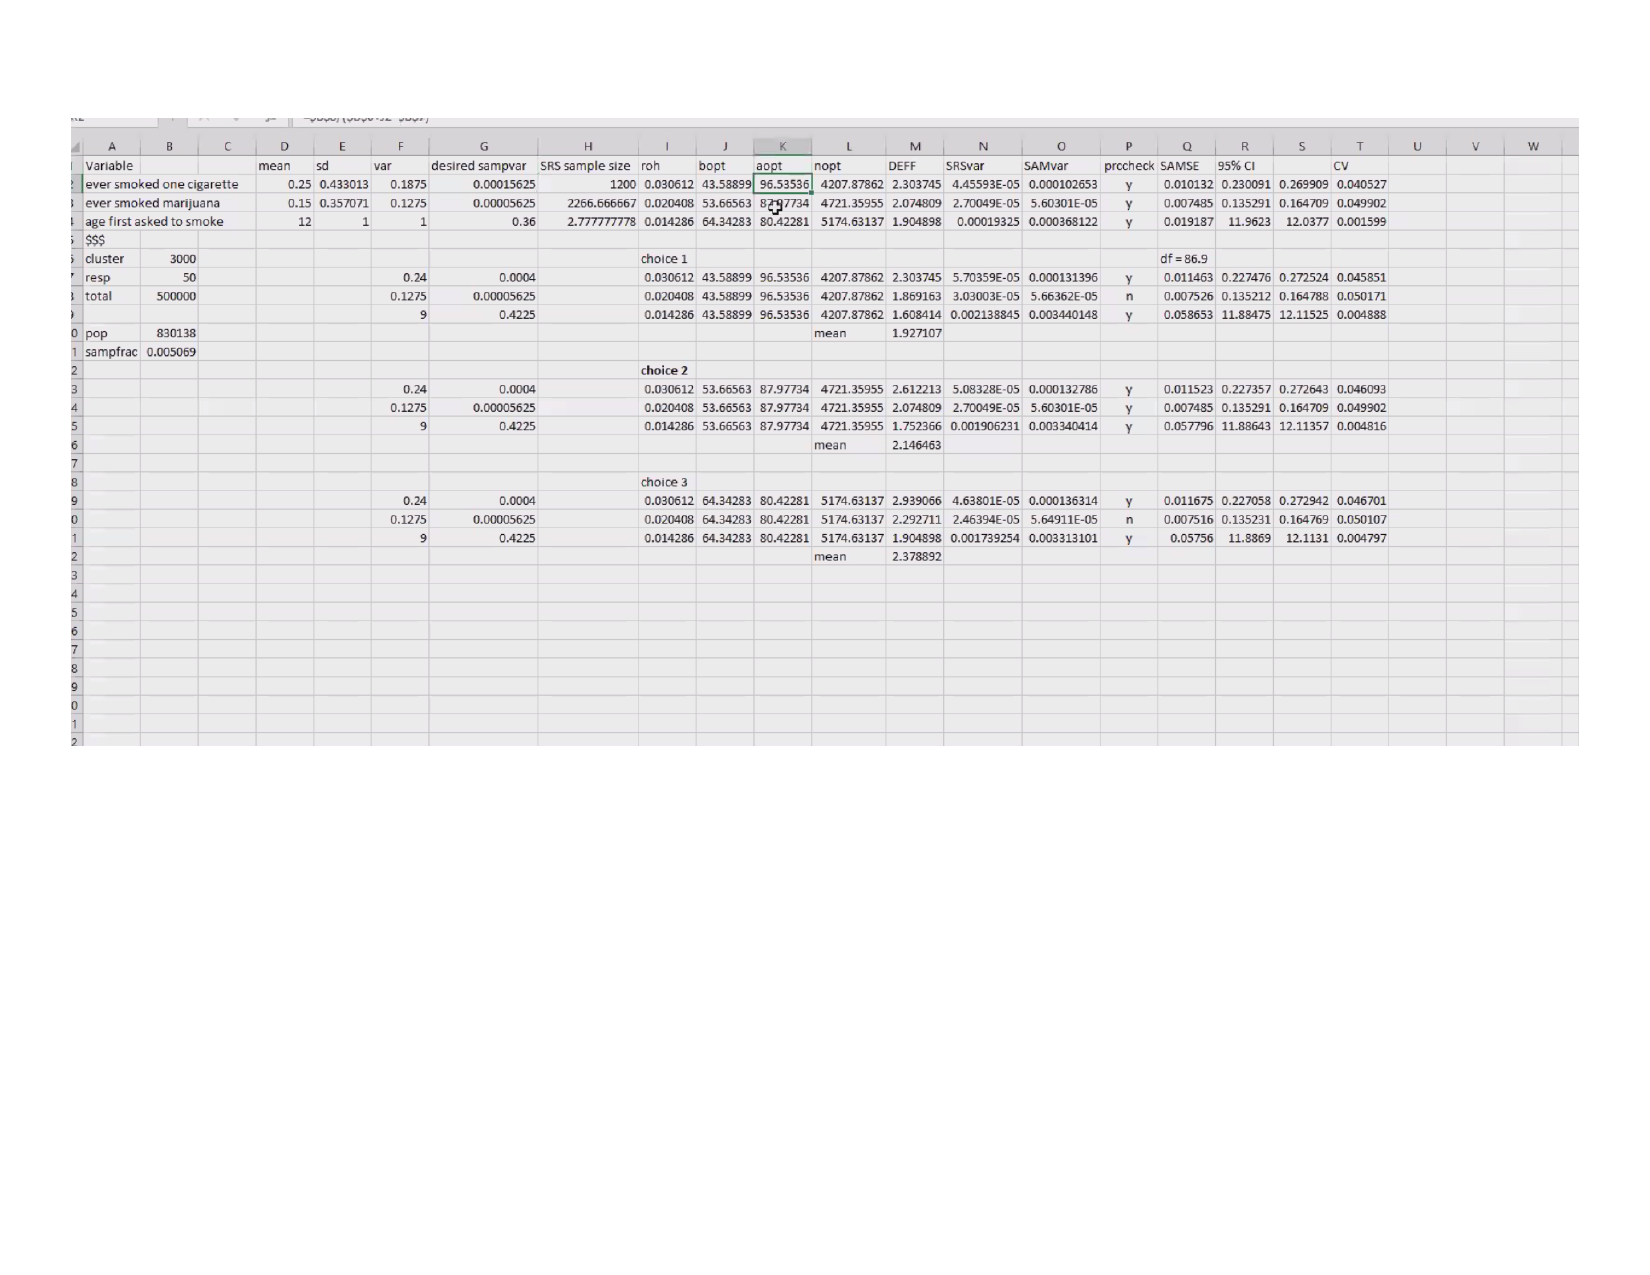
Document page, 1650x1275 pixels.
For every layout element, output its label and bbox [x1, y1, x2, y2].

picture [71, 118, 1579, 746]
